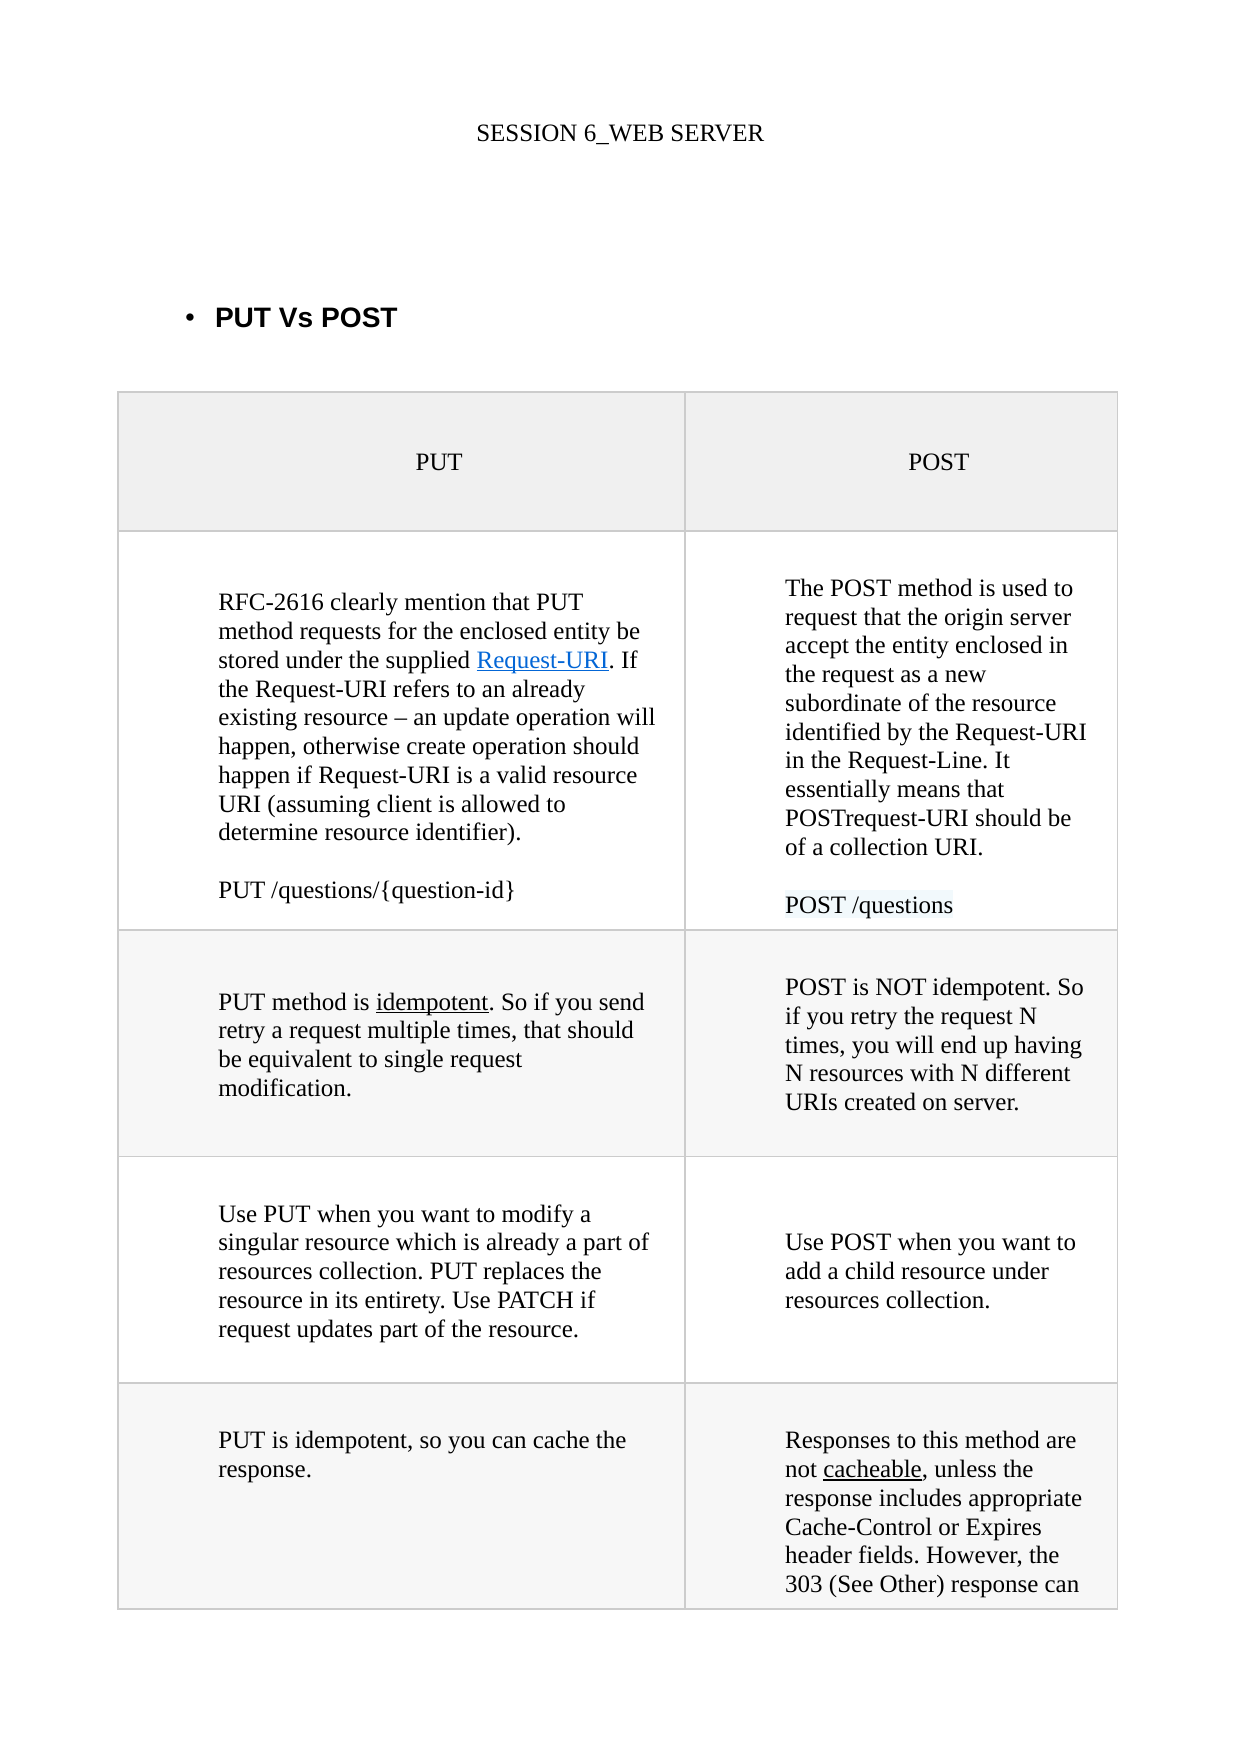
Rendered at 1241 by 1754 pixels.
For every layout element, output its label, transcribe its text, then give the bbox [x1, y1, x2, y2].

table_cell POST is NOT idempotent. So if you retry the request N times, you will end up having N resources with N different URIs created on server. [686, 931, 1117, 1156]
table_cell Use POST when you want to add a child resource under resources collection. [686, 1157, 1117, 1382]
list PUT Vs POST [185, 301, 1122, 333]
table_cell The POST method is used to request that the origin server accept the entity enclosed in the request as a new subordinate of the resource identified by the Request-URI in the Request-Line. It essentially means that POSTrequest-URI should be of a collection URI. POST /questions [686, 532, 1117, 929]
table_cell Responses to this method are not cacheable, unless the response includes appropriate Cache-Control or Expires header fields. However, the 303 (See Other) response can [686, 1384, 1117, 1608]
table_header PUT [119, 393, 684, 530]
table_cell RFC-2616 clearly mention that PUT method requests for the enclosed entity be stored under the supplied Request-URI. If the Request-URI refers to an already existing resource – an update operation will happen, otherwise create operation should happen if Request-URI is a valid resource URI (assuming client is allowed to determine resource identifier). PUT /questions/{question-id} [119, 532, 684, 929]
table_cell PUT is idempotent, so you can cache the response. [119, 1384, 684, 1608]
table_cell PUT method is idempotent. So if you send retry a request multiple times, that should be equivalent to single request modification. [119, 931, 684, 1156]
table_cell Use PUT when you want to modify a singular resource which is already a part of resources collection. PUT replaces the resource in its entirety. Use PATCH if request updates part of the resource. [119, 1157, 684, 1382]
table_header POST [686, 393, 1117, 530]
